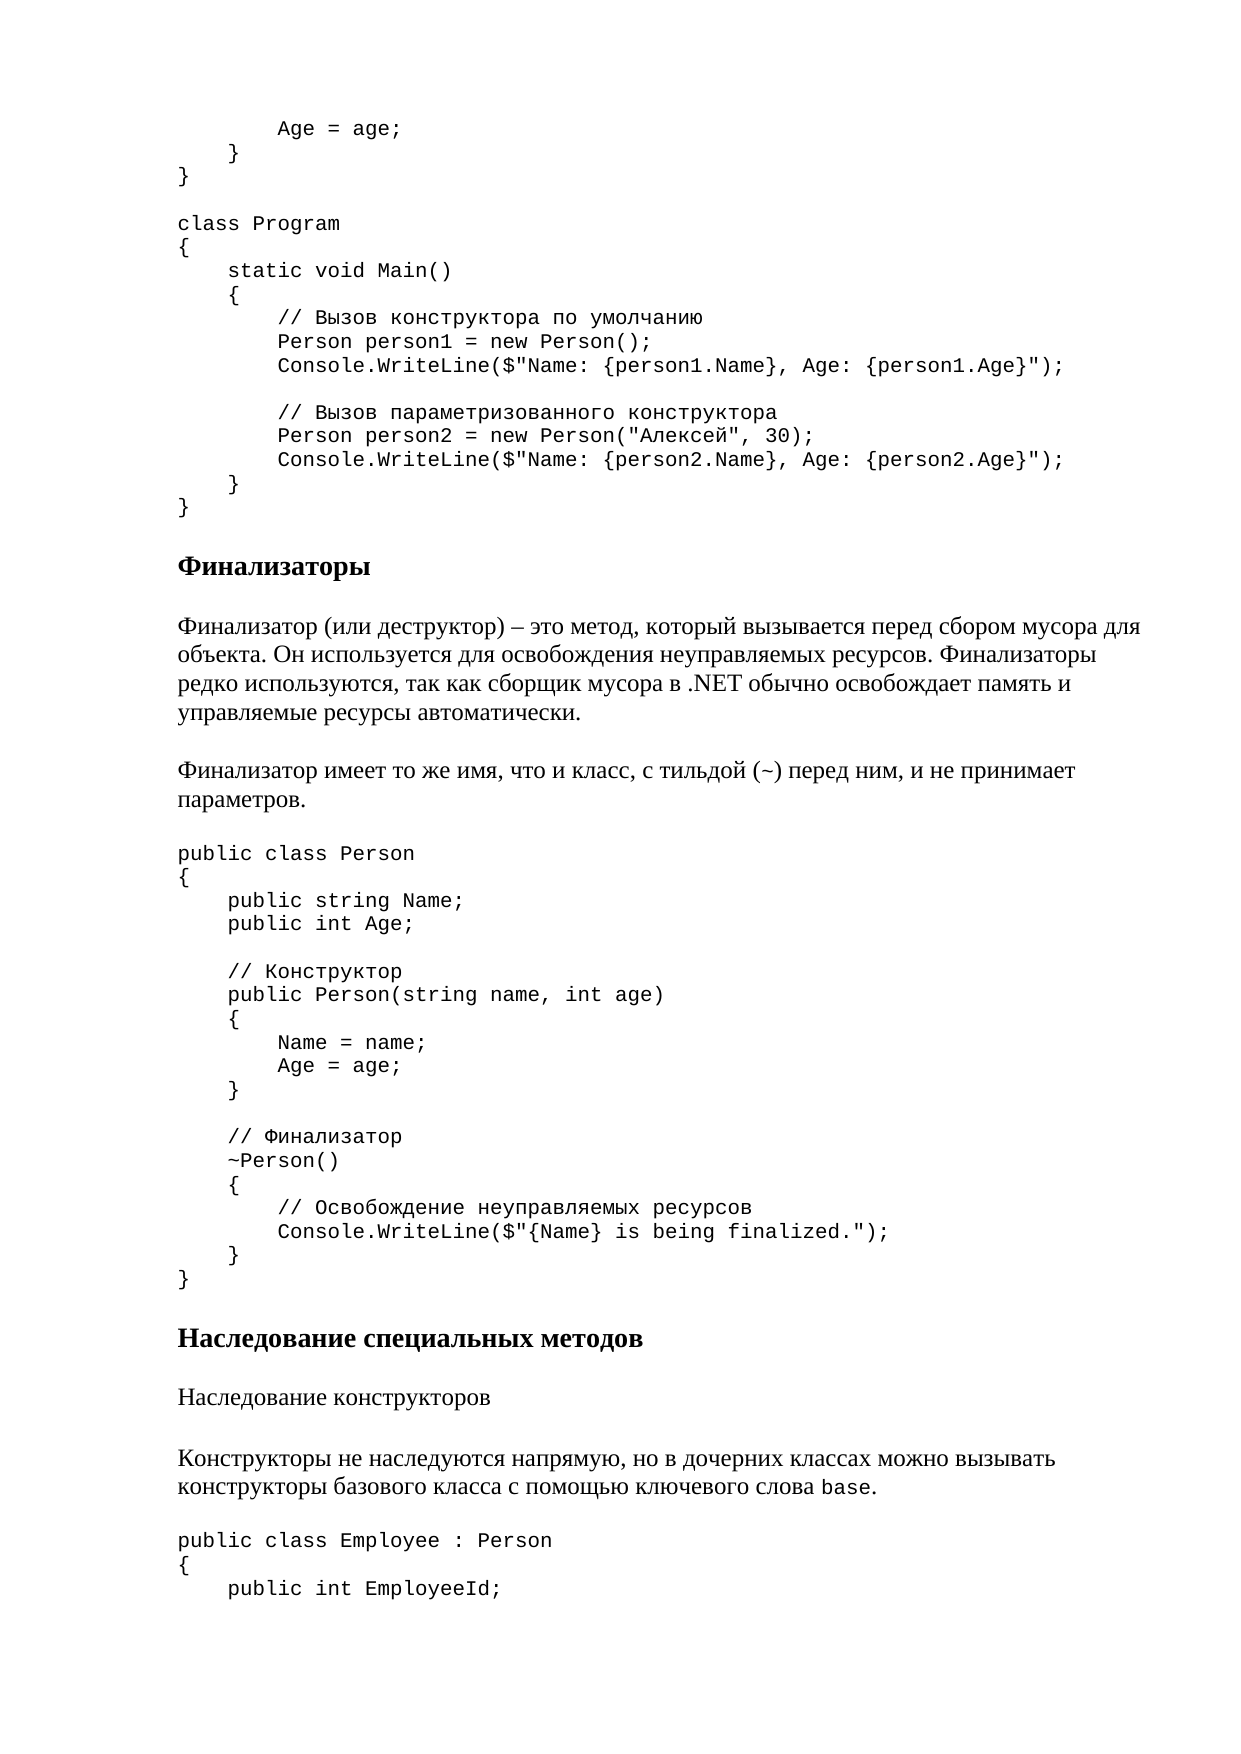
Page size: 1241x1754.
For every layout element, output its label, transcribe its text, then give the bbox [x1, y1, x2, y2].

text // Вызов параметризованного конструктора [177, 402, 1152, 426]
text } [177, 165, 1152, 189]
text public class Person [177, 842, 1152, 866]
subtitle Наследование специальных методов [177, 1321, 1152, 1353]
text Age = age; [177, 1055, 1152, 1079]
text // Вызов конструктора по умолчанию [177, 307, 1152, 331]
text } [177, 142, 1152, 165]
text Person person2 = new Person("Алексей", 30); [177, 426, 1152, 449]
text { [177, 1173, 1152, 1197]
text // Конструктор [177, 961, 1152, 984]
text static void Main() [177, 260, 1152, 284]
text { [177, 1008, 1152, 1032]
text public int Age; [177, 913, 1152, 937]
text Наследование конструкторов [177, 1382, 1152, 1411]
text { [177, 866, 1152, 890]
text } [177, 496, 1152, 520]
text public string Name; [177, 890, 1152, 913]
text Age = age; [177, 118, 1152, 142]
text Person person1 = new Person(); [177, 331, 1152, 354]
text // Финализатор [177, 1126, 1152, 1150]
text public class Employee : Person [177, 1530, 1152, 1554]
text Name = name; [177, 1032, 1152, 1055]
text class Program [177, 213, 1152, 236]
text Финализатор (или деструктор) – это метод, который вызывается перед сбором мусора для объекта. Он используется для освобождения неуправляемых ресурсов. Финализаторы редко используются, так как сборщик мусора в .NET обычно освобождает память и управляемые ресурсы автоматически. [177, 611, 1152, 726]
text Финализатор имеет то же имя, что и класс, с тильдой (~) перед ним, и не принимает параметров. [177, 755, 1152, 813]
text Console.WriteLine($"Name: {person1.Name}, Age: {person1.Age}"); [177, 354, 1152, 378]
text { [177, 1554, 1152, 1577]
text public Person(string name, int age) [177, 984, 1152, 1008]
text } [177, 1244, 1152, 1268]
text } [177, 1268, 1152, 1292]
text } [177, 473, 1152, 496]
text Console.WriteLine($"Name: {person2.Name}, Age: {person2.Age}"); [177, 449, 1152, 473]
text public int EmployeeId; [177, 1577, 1152, 1601]
text { [177, 236, 1152, 260]
text // Освобождение неуправляемых ресурсов [177, 1197, 1152, 1221]
text { [177, 284, 1152, 307]
text Console.WriteLine($"{Name} is being finalized."); [177, 1221, 1152, 1244]
text } [177, 1079, 1152, 1103]
subtitle Финализаторы [177, 549, 1152, 582]
text ~Person() [177, 1150, 1152, 1173]
text Конструкторы не наследуются напрямую, но в дочерних классах можно вызывать конструкторы базового класса с помощью ключевого слова base. [177, 1443, 1152, 1501]
